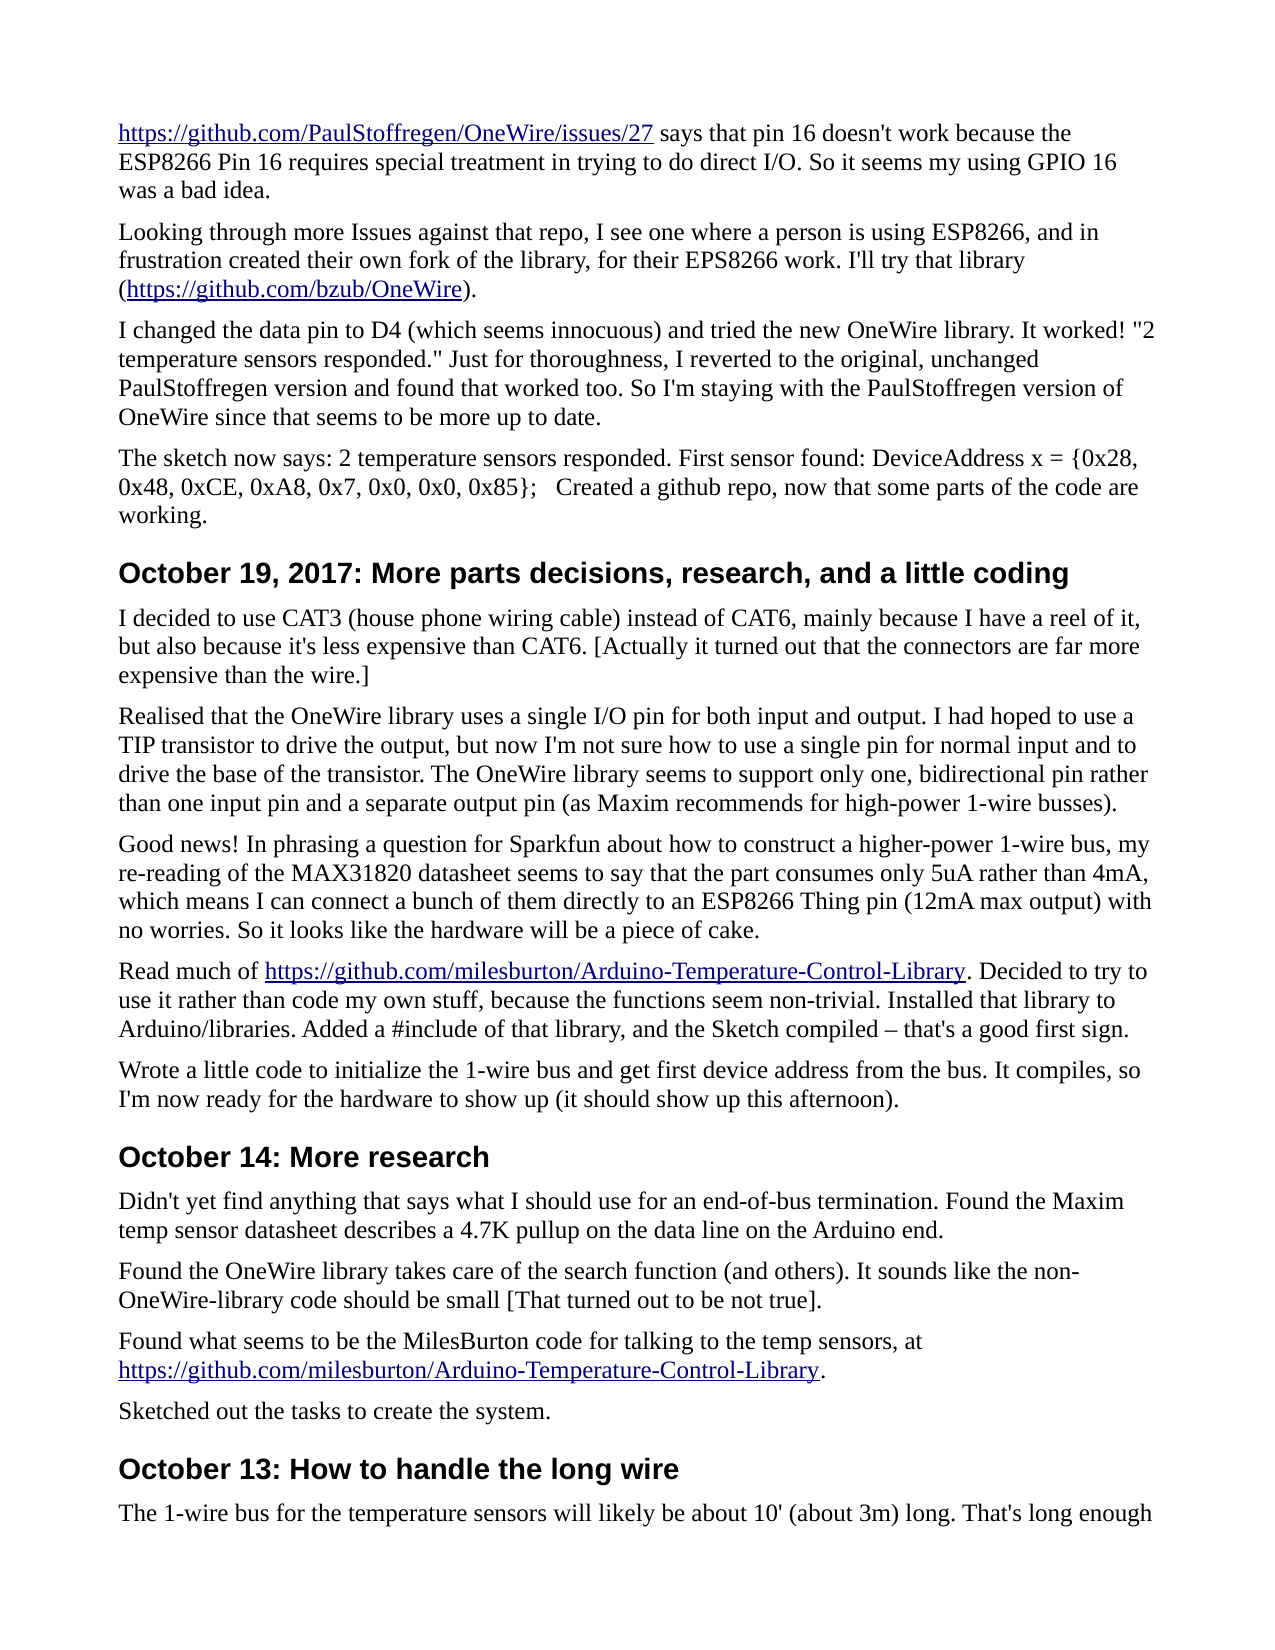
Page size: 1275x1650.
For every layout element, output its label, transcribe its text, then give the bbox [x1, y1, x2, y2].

text The 1-wire bus for the temperature sensors will likely be about 10' (about 3m) long. That's long enough [118, 1498, 1157, 1527]
text Wrote a little code to initialize the 1-wire bus and get first device address from the bus. It compiles, so I'm now ready for the hardware to show up (it should show up this afternoon). [118, 1055, 1157, 1113]
text Found what seems to be the MilesBurton code for talking to the temp sensors, at https://github.com/milesburton/Arduino-Temperature-Control-Library. [118, 1326, 1157, 1383]
text Sketched out the tasks to create the system. [118, 1396, 1157, 1425]
text Realised that the OneWire library uses a single I/O pin for both input and output. I had hoped to use a TIP transistor to drive the output, but now I'm not sure how to use a single pin for normal input and to drive the base of the transistor. The OneWire library seems to support only one, bidirectional pin rather than one input pin and a separate output pin (as Maxim recommends for high-power 1-wire busses). [118, 701, 1157, 816]
text Didn't yet find anything that says what I should use for an end-of-bus termination. Found the Maxim temp sensor datasheet describes a 4.7K pullup on the data line on the Arduino end. [118, 1186, 1157, 1243]
text The sketch now says: 2 temperature sensors responded. First sensor found: DeviceAddress x = {0x28, 0x48, 0xCE, 0xA8, 0x7, 0x0, 0x0, 0x85}; Created a github repo, now that some parts of the code are working. [118, 443, 1157, 529]
text Looking through more Issues against that repo, I see one where a person is using ESP8266, and in frustration created their own fork of the library, for their EPS8266 work. I'll try that library (https://github.com/bzub/OneWire). [118, 217, 1157, 303]
text Read much of https://github.com/milesburton/Arduino-Temperature-Control-Library. Decided to try to use it rather than code my own stuff, because the functions seem non-trivial. Installed that library to Arduino/libraries. Added a #include of that library, and the Sketch compiled – that's a good first sign. [118, 956, 1157, 1043]
subtitle October 14: More research [118, 1140, 1157, 1173]
text I changed the data pin to D4 (which seems innocuous) and tried the new OneWire library. It worked! "2 temperature sensors responded." Just for thoroughness, I reverted to the original, unchanged PaulStoffregen version and found that worked too. So I'm staying with the PaulStoffregen version of OneWire since that seems to be more up to date. [118, 316, 1157, 431]
text Found the OneWire library takes care of the search function (and others). It sounds like the non-OneWire-library code should be small [That turned out to be not true]. [118, 1256, 1157, 1313]
text I decided to use CAT3 (house phone wiring cable) instead of CAT6, mainly because I have a reel of it, but also because it's less expensive than CAT6. [Actually it turned out that the connectors are far more expensive than the wire.] [118, 603, 1157, 689]
text https://github.com/PaulStoffregen/OneWire/issues/27 says that pin 16 doesn't work because the ESP8266 Pin 16 requires special treatment in trying to do direct I/O. So it seems my using GPIO 16 was a bad idea. [118, 118, 1157, 204]
subtitle October 13: How to handle the long wire [118, 1452, 1157, 1486]
subtitle October 19, 2017: More parts decisions, research, and a little coding [118, 556, 1157, 590]
text Good news! In phrasing a question for Sparkfun about how to construct a higher-power 1-wire bus, my re-reading of the MAX31820 datasheet seems to say that the part consumes only 5uA rather than 4mA, which means I can connect a bunch of them directly to an ESP8266 Thing pin (12mA max output) with no worries. So it looks like the hardware will be a piece of cake. [118, 829, 1157, 944]
